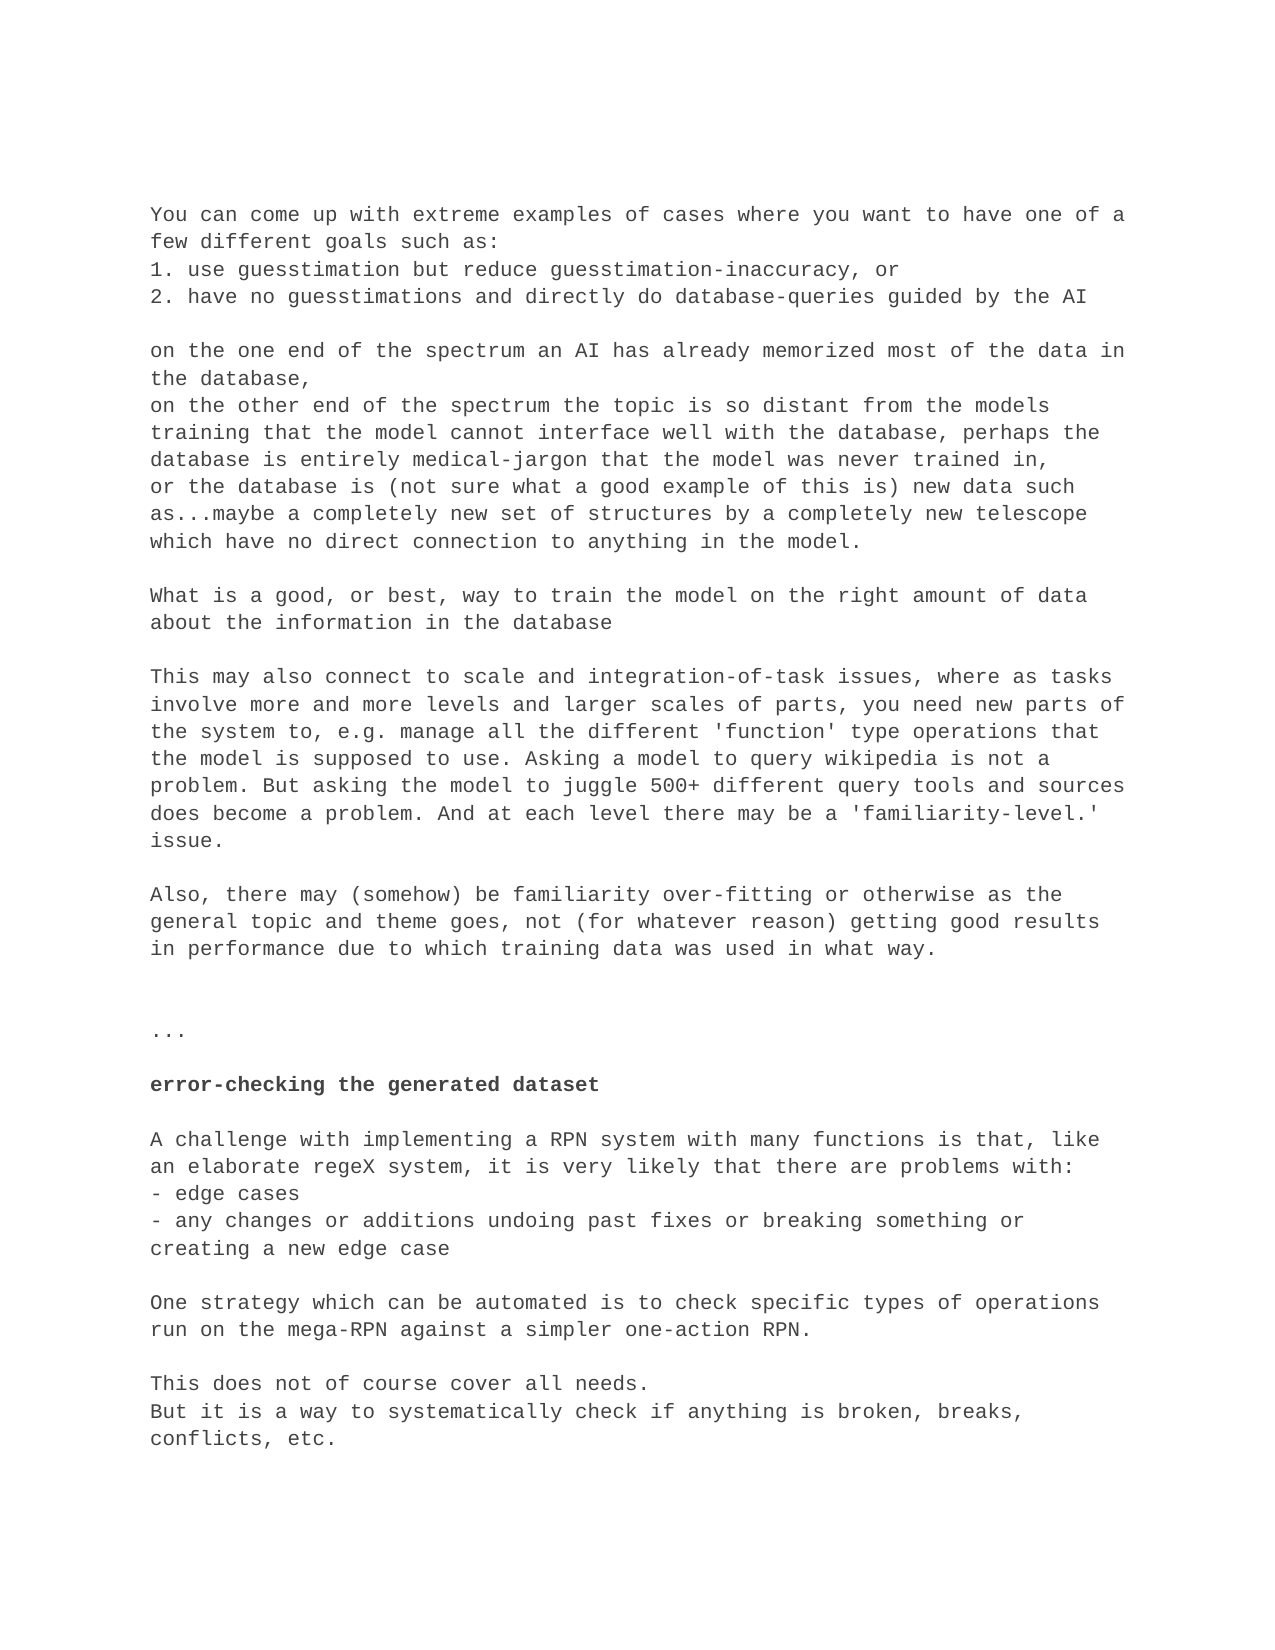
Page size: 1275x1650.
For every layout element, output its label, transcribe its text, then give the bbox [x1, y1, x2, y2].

text on the other end of the spectrum the topic is so distant from the models training that the model cannot interface well with the database, perhaps the database is entirely medical-jargon that the model was never trained in, [150, 395, 1125, 473]
text Also, there may (somehow) be familiarity over-fitting or otherwise as the general topic and theme goes, not (for whatever reason) getting good results in performance due to which training data was used in what way. [150, 884, 1125, 962]
text This does not of course cover all needs. [150, 1373, 1125, 1397]
text error-checking the generated dataset [150, 1074, 1125, 1098]
text or the database is (not sure what a good example of this is) new data such as...maybe a completely new set of structures by a completely new telescope which have no direct connection to anything in the model. [150, 476, 1125, 554]
text This may also connect to scale and integration-of-task issues, where as tasks involve more and more levels and larger scales of parts, you need new parts of the system to, e.g. manage all the different 'function' type operations that the model is supposed to use. Asking a model to query wikipedia is not a problem. But asking the model to juggle 500+ different query tools and sources does become a problem. And at each level there may be a 'familiarity-level.' issue. [150, 667, 1125, 853]
text 2. have no guesstimations and directly do database-queries guided by the AI [150, 286, 1125, 309]
text A challenge with implementing a RPN system with many functions is that, like an elaborate regeX system, it is very likely that there are problems with: [150, 1129, 1125, 1179]
text But it is a way to systematically check if anything is broken, breaks, conflicts, etc. [150, 1401, 1125, 1451]
text ... [150, 1020, 1125, 1044]
text - any changes or additions undoing past fixes or breaking something or creating a new edge case [150, 1210, 1125, 1261]
text You can come up with extreme examples of cases where you want to have one of a few different goals such as: [150, 204, 1125, 255]
text - edge cases [150, 1183, 1125, 1207]
text One strategy which can be automated is to check specific types of operations run on the mega-RPN against a simpler one-action RPN. [150, 1292, 1125, 1343]
text 1. use guesstimation but reduce guesstimation-inaccuracy, or [150, 259, 1125, 282]
text What is a good, or best, way to train the model on the right amount of data about the information in the database [150, 585, 1125, 636]
text on the one end of the spectrum an AI has already memorized most of the data in the database, [150, 340, 1125, 391]
